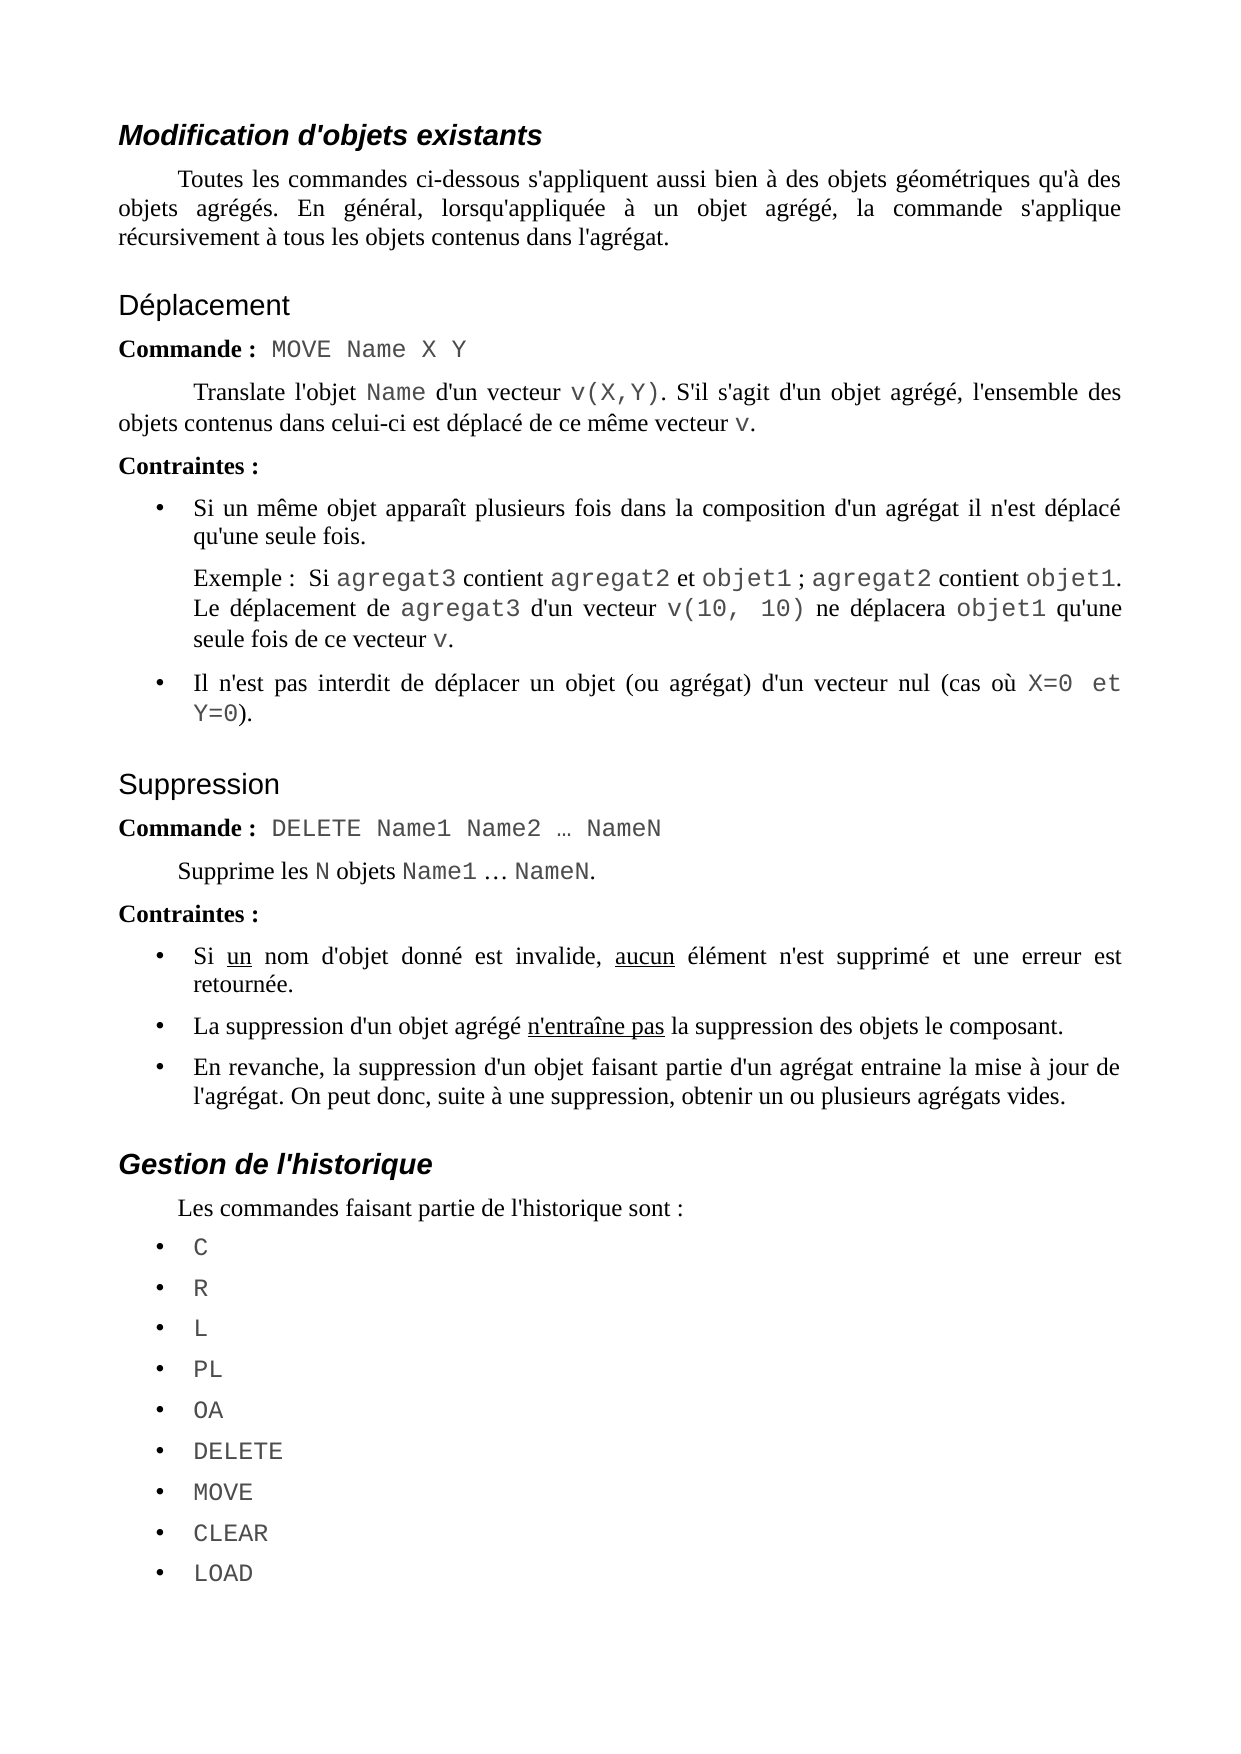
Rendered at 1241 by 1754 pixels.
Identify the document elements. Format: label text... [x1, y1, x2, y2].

list LOAD [156, 1561, 1122, 1589]
list En revanche, la suppression d'un objet faisant partie d'un agrégat entraine la mise à jour de l'agrégat. On peut donc, suite à une suppression, obtenir un ou plusieurs agrégats vides. [156, 1052, 1122, 1109]
text Contraintes : [118, 899, 1122, 928]
list OA [156, 1398, 1122, 1426]
list MOVE [156, 1479, 1122, 1508]
list Si un nom d'objet donné est invalide, aucun élément n'est supprimé et une erreur est retournée. [156, 941, 1122, 998]
list La suppression d'un objet agrégé n'entraîne pas la suppression des objets le composant. [156, 1011, 1122, 1039]
list Il n'est pas interdit de déplacer un objet (ou agrégat) d'un vecteur nul (cas où X=0 et Y=0). [156, 668, 1122, 729]
subtitle Déplacement [118, 288, 1122, 321]
text Toutes les commandes ci-dessous s'appliquent aussi bien à des objets géométriques qu'à des objets agrégés. En général, lorsqu'appliquée à un objet agrégé, la commande s'applique récursivement à tous les objets contenus dans l'agrégat. [118, 164, 1122, 250]
text Supprime les N objets Name1 … NameN. [118, 856, 1122, 887]
list PL [156, 1357, 1122, 1385]
list L [156, 1316, 1122, 1344]
list Si un même objet apparaît plusieurs fois dans la composition d'un agrégat il n'est déplacé qu'une seule fois. [156, 493, 1122, 550]
subtitle Modification d'objets existants [118, 118, 1122, 152]
text Translate l'objet Name d'un vecteur v(X,Y). S'il s'agit d'un objet agrégé, l'ensemble des objets contenus dans celui-ci est déplacé de ce même vecteur v. [118, 377, 1122, 439]
list Exemple : Si agregat3 contient agregat2 et objet1 ; agregat2 contient objet1. Le déplacement de agregat3 d'un vecteur v(10, 10) ne déplacera objet1 qu'une seule fois de ce vecteur v. [156, 563, 1122, 655]
list CLEAR [156, 1520, 1122, 1548]
text Commande : DELETE Name1 Name2 … NameN [118, 813, 1122, 844]
text Contraintes : [118, 451, 1122, 480]
list DELETE [156, 1438, 1122, 1467]
subtitle Suppression [118, 767, 1122, 800]
list C [156, 1234, 1122, 1263]
text Commande : MOVE Name X Y [118, 334, 1122, 365]
subtitle Gestion de l'historique [118, 1147, 1122, 1181]
text Les commandes faisant partie de l'historique sont : [118, 1193, 1122, 1222]
list R [156, 1275, 1122, 1303]
